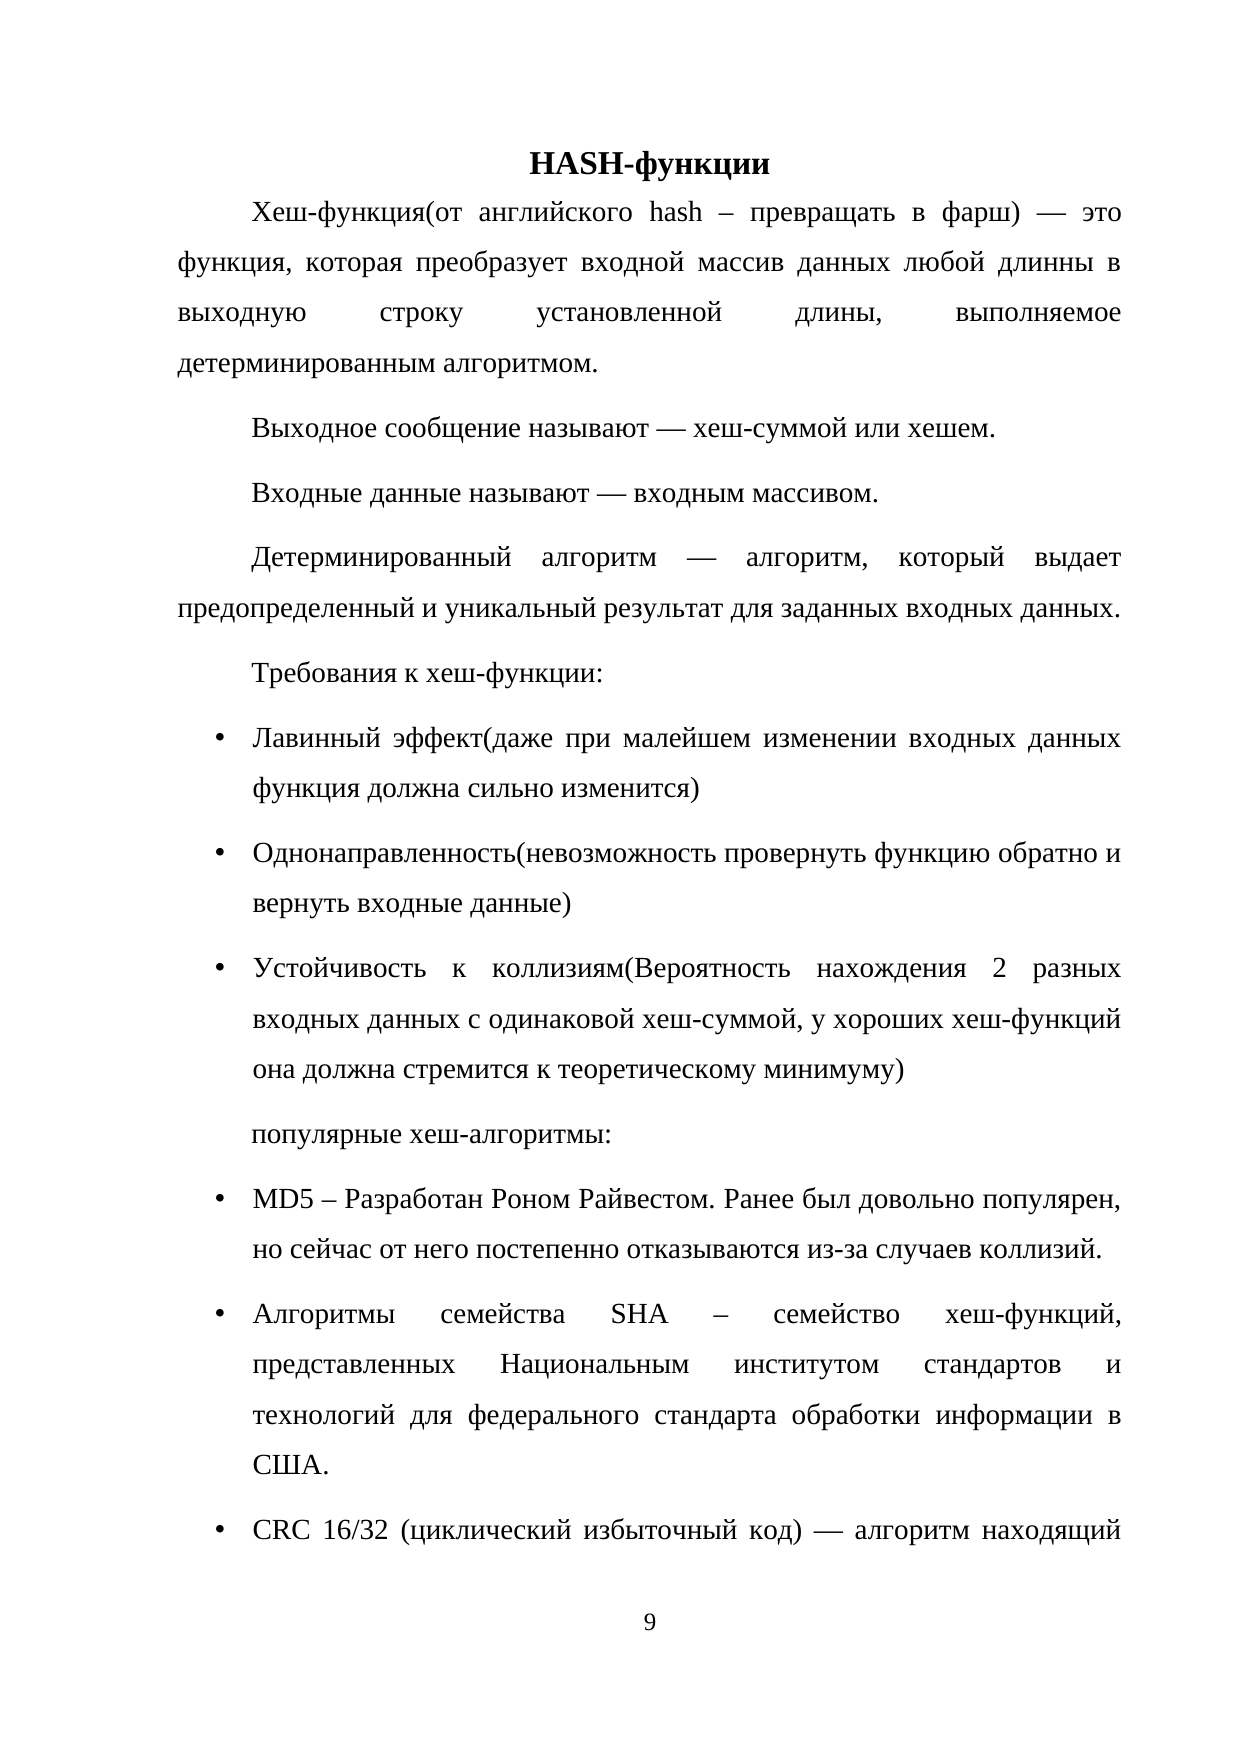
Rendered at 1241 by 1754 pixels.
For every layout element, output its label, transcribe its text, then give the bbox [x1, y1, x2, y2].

text Входные данные называют — входным массивом. [177, 475, 1122, 508]
text популярные хеш-алгоритмы: [177, 1116, 1122, 1149]
list MD5 – Разработан Роном Райвестом. Ранее был довольно популярен, но сейчас от него постепенно отказываются из-за случаев коллизий. [215, 1181, 1122, 1265]
list Алгоритмы семейства SHA – семейство хеш-функций, представленных Национальным институтом стандартов и технологий для федерального стандарта обработки информации в США. [215, 1296, 1122, 1481]
text Детерминированный алгоритм — алгоритм, который выдает предопределенный и уникальный результат для заданных входных данных. [177, 539, 1122, 623]
list Лавинный эффект(даже при малейшем изменении входных данных функция должна сильно изменится) [215, 720, 1122, 804]
list Устойчивость к коллизиям(Вероятность нахождения 2 разных входных данных с одинаковой хеш-суммой, у хороших хеш-функций она должна стремится к теоретическому минимуму) [215, 950, 1122, 1084]
subtitle HASH-функции [177, 143, 1122, 181]
text Выходное сообщение называют — хеш-суммой или хешем. [177, 410, 1122, 443]
text Требования к хеш-функции: [177, 655, 1122, 688]
list Однонаправленность(невозможность провернуть функцию обратно и вернуть входные данные) [215, 835, 1122, 919]
text Хеш-функция(от английского hash – превращать в фарш) — это функция, которая преобразует входной массив данных любой длинны в выходную строку установленной длины, выполняемое детерминированным алгоритмом. [177, 194, 1122, 378]
list CRC 16/32 (циклический избыточный код) — алгоритм находящий [215, 1512, 1122, 1546]
